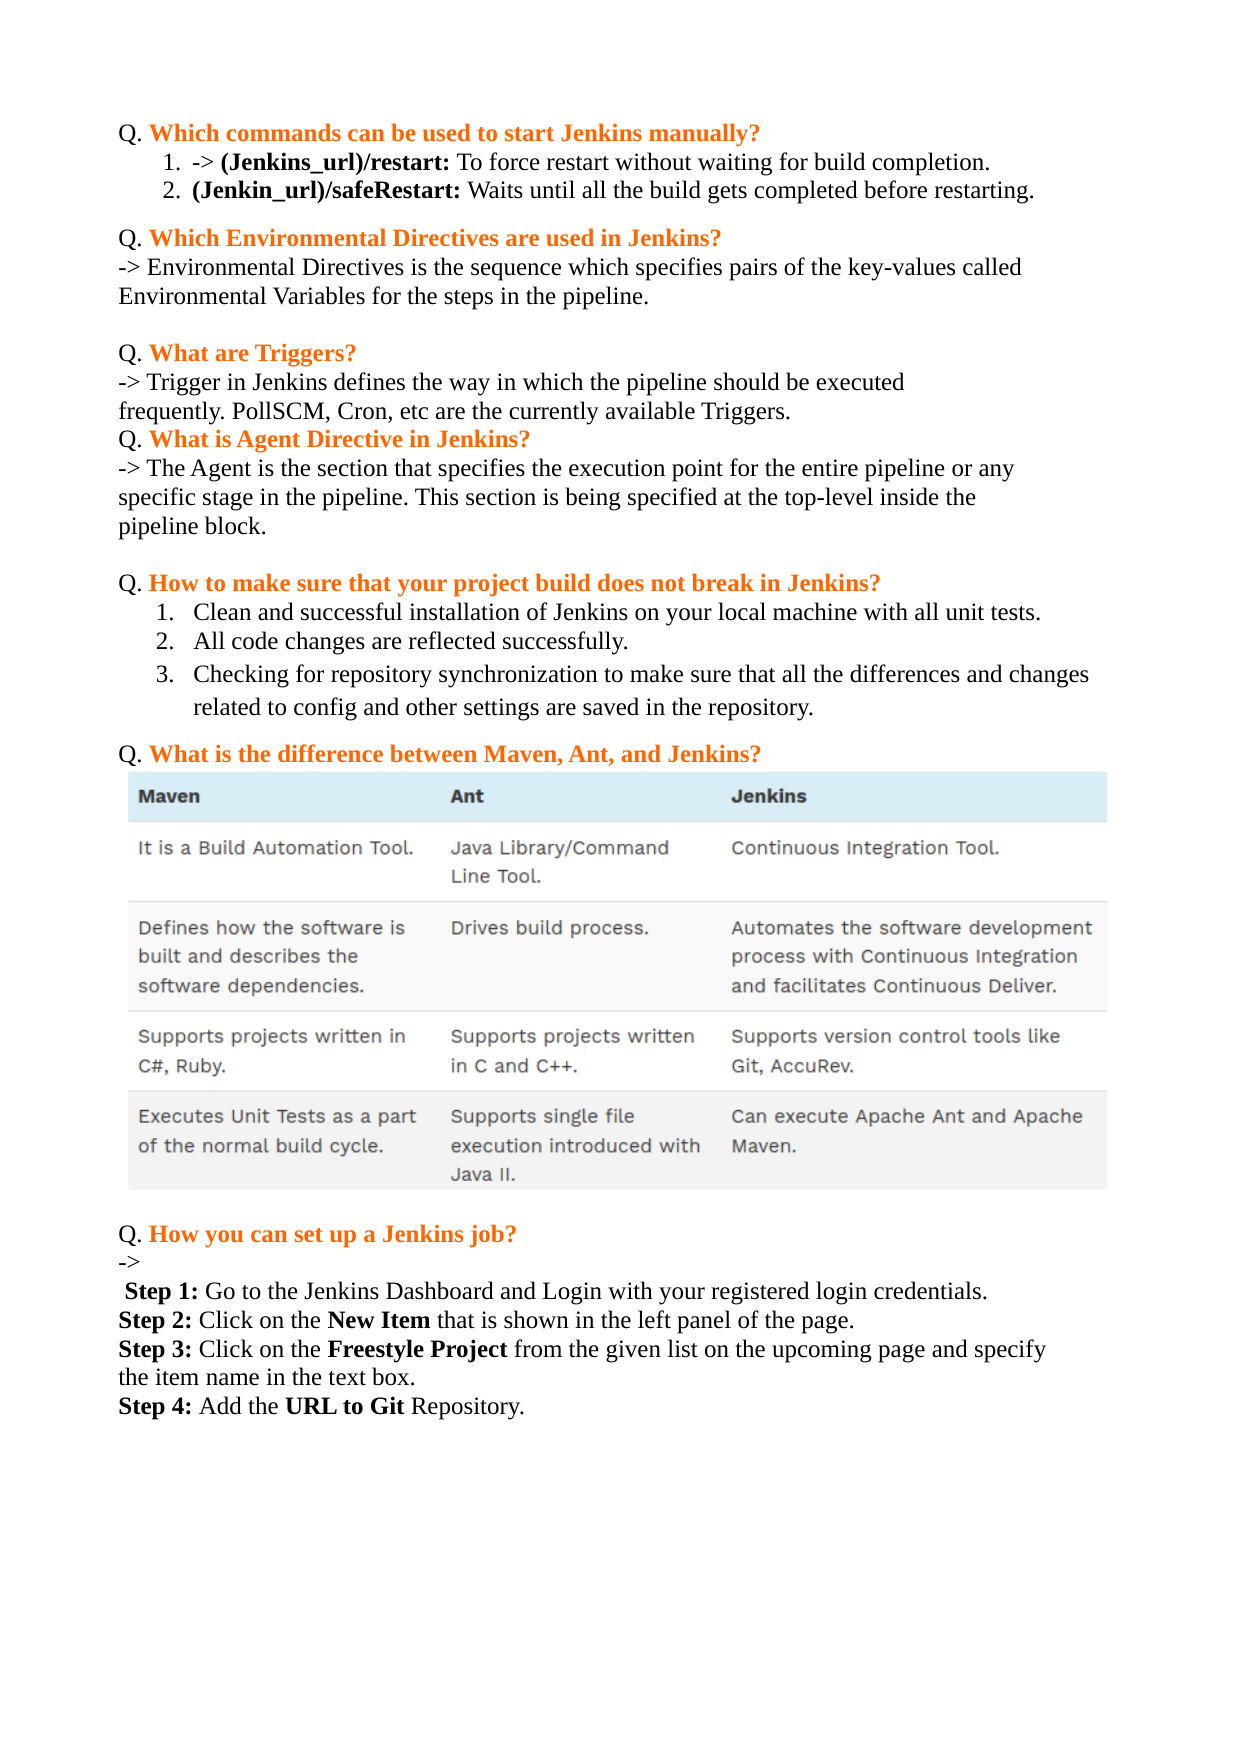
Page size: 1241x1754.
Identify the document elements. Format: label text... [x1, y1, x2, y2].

text Step 3: Click on the Freestyle Project from the given list on the upcoming page and specify the item name in the text box. [118, 1334, 1122, 1391]
text Q. What is Agent Directive in Jenkins? [118, 424, 1122, 453]
list Clean and successful installation of Jenkins on your local machine with all unit tests. [156, 597, 1122, 626]
text -> [118, 1247, 1122, 1276]
list All code changes are reflected successfully. [156, 626, 1122, 654]
list (Jenkin_url)/safeRestart: Waits until all the build gets completed before restarting. [162, 176, 1122, 204]
text Q. How you can set up a Jenkins job? [118, 1219, 1122, 1247]
text Q. Which commands can be used to start Jenkins manually? [118, 118, 1122, 147]
text Q. How to make sure that your project build does not break in Jenkins? [118, 568, 1122, 597]
text Q. What are Triggers? [118, 338, 1122, 367]
text -> Trigger in Jenkins defines the way in which the pipeline should be executed frequently. PollSCM, Cron, etc are the currently available Triggers. [118, 367, 1122, 424]
list -> (Jenkins_url)/restart: To force restart without waiting for build completion. [162, 147, 1122, 176]
text Step 2: Click on the New Item that is shown in the left panel of the page. [118, 1305, 1122, 1334]
text -> Environmental Directives is the sequence which specifies pairs of the key-values called Environmental Variables for the steps in the pipeline. [118, 252, 1122, 309]
text Q. What is the difference between Maven, Ant, and Jenkins? [118, 739, 1122, 768]
list Checking for repository synchronization to make sure that all the differences and changes related to config and other settings are saved in the repository. [156, 659, 1122, 721]
picture [118, 768, 1123, 1190]
text -> The Agent is the section that specifies the execution point for the entire pipeline or any specific stage in the pipeline. This section is being specified at the top-level inside the pipeline block. [118, 453, 1122, 539]
text Step 1: Go to the Jenkins Dashboard and Login with your registered login credentials. [118, 1276, 1122, 1305]
text Step 4: Add the URL to Git Repository. [118, 1391, 1122, 1420]
text Q. Which Environmental Directives are used in Jenkins? [118, 223, 1122, 252]
